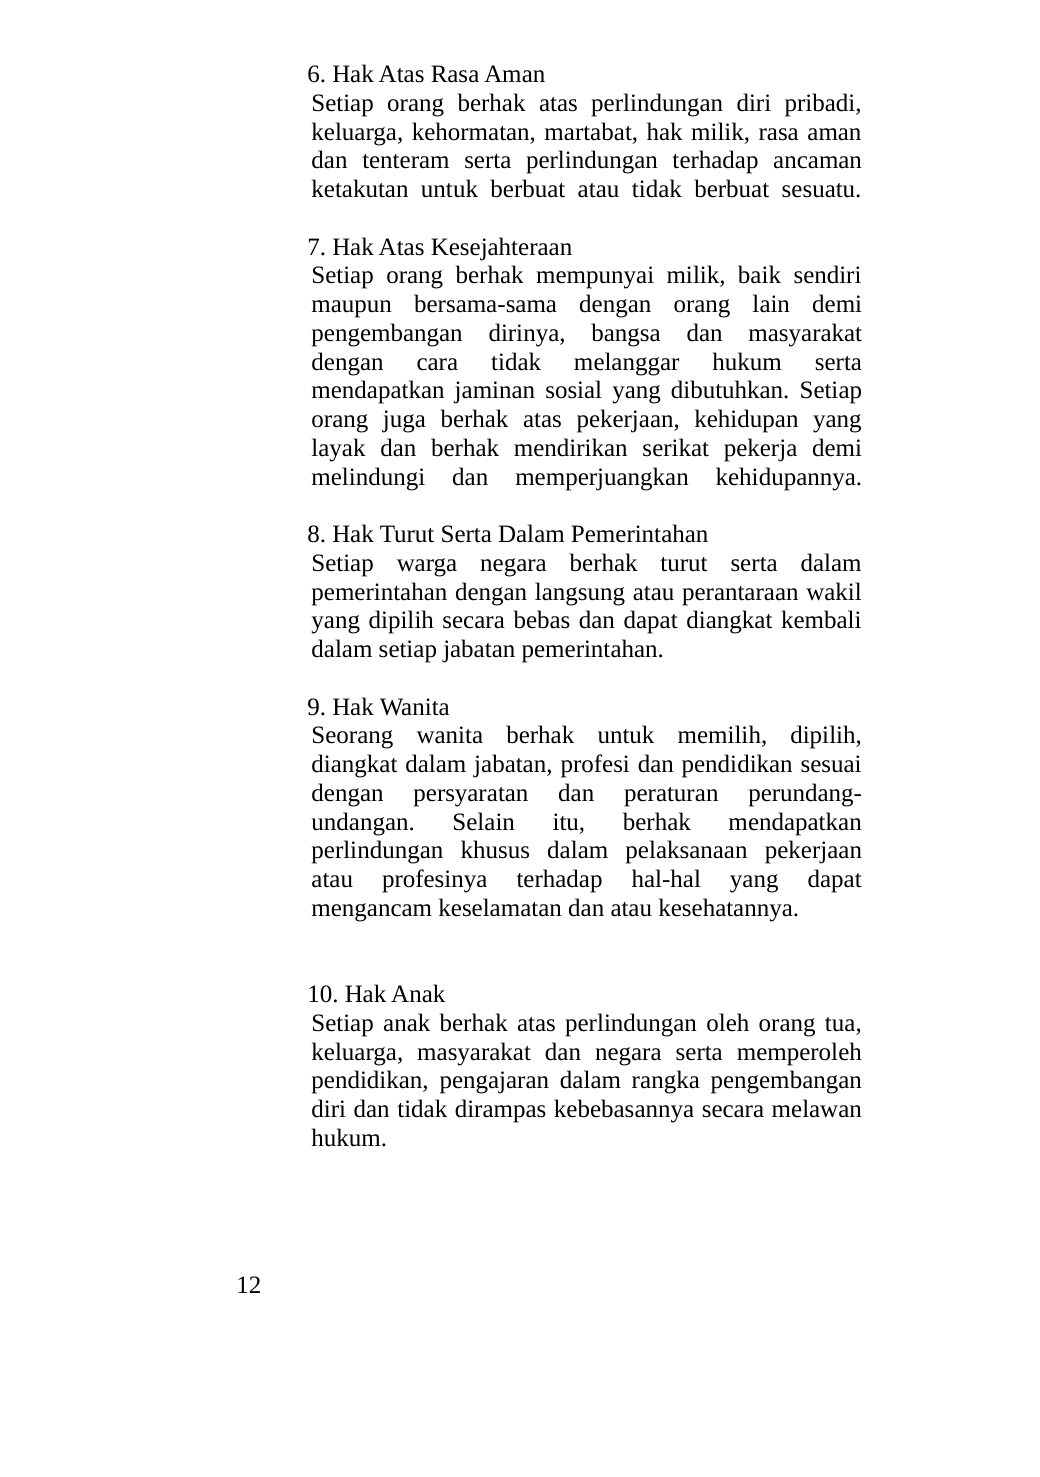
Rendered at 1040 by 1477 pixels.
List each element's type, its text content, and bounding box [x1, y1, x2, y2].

text 7. Hak Atas Kesejahteraan [307, 232, 862, 260]
text Seorang wanita berhak untuk memilih, dipilih, diangkat dalam jabatan, profesi dan pendidikan sesuai dengan persyaratan dan peraturan perundang-undangan. Selain itu, berhak mendapatkan perlindungan khusus dalam pelaksanaan pekerjaan atau profesinya terhadap hal-hal yang dapat mengancam keselamatan dan atau kesehatannya. [311, 720, 862, 922]
text 10. Hak Anak [307, 979, 862, 1008]
text Setiap orang berhak atas perlindungan diri pribadi, keluarga, kehormatan, martabat, hak milik, rasa aman dan tenteram serta perlindungan terhadap ancaman ketakutan untuk berbuat atau tidak berbuat sesuatu. [311, 88, 862, 232]
text 6. Hak Atas Rasa Aman [307, 59, 862, 88]
text 9. Hak Wanita [307, 692, 862, 720]
text Setiap anak berhak atas perlindungan oleh orang tua, keluarga, masyarakat dan negara serta memperoleh pendidikan, pengajaran dalam rangka pengembangan diri dan tidak dirampas kebebasannya secara melawan hukum. [311, 1008, 862, 1152]
text Setiap orang berhak mempunyai milik, baik sendiri maupun bersama-sama dengan orang lain demi pengembangan dirinya, bangsa dan masyarakat dengan cara tidak melanggar hukum serta mendapatkan jaminan sosial yang dibutuhkan. Setiap orang juga berhak atas pekerjaan, kehidupan yang layak dan berhak mendirikan serikat pekerja demi melindungi dan memperjuangkan kehidupannya. [311, 260, 862, 519]
text Setiap warga negara berhak turut serta dalam pemerintahan dengan langsung atau perantaraan wakil yang dipilih secara bebas dan dapat diangkat kembali dalam setiap jabatan pemerintahan. [311, 548, 862, 663]
text 8. Hak Turut Serta Dalam Pemerintahan [307, 519, 862, 548]
